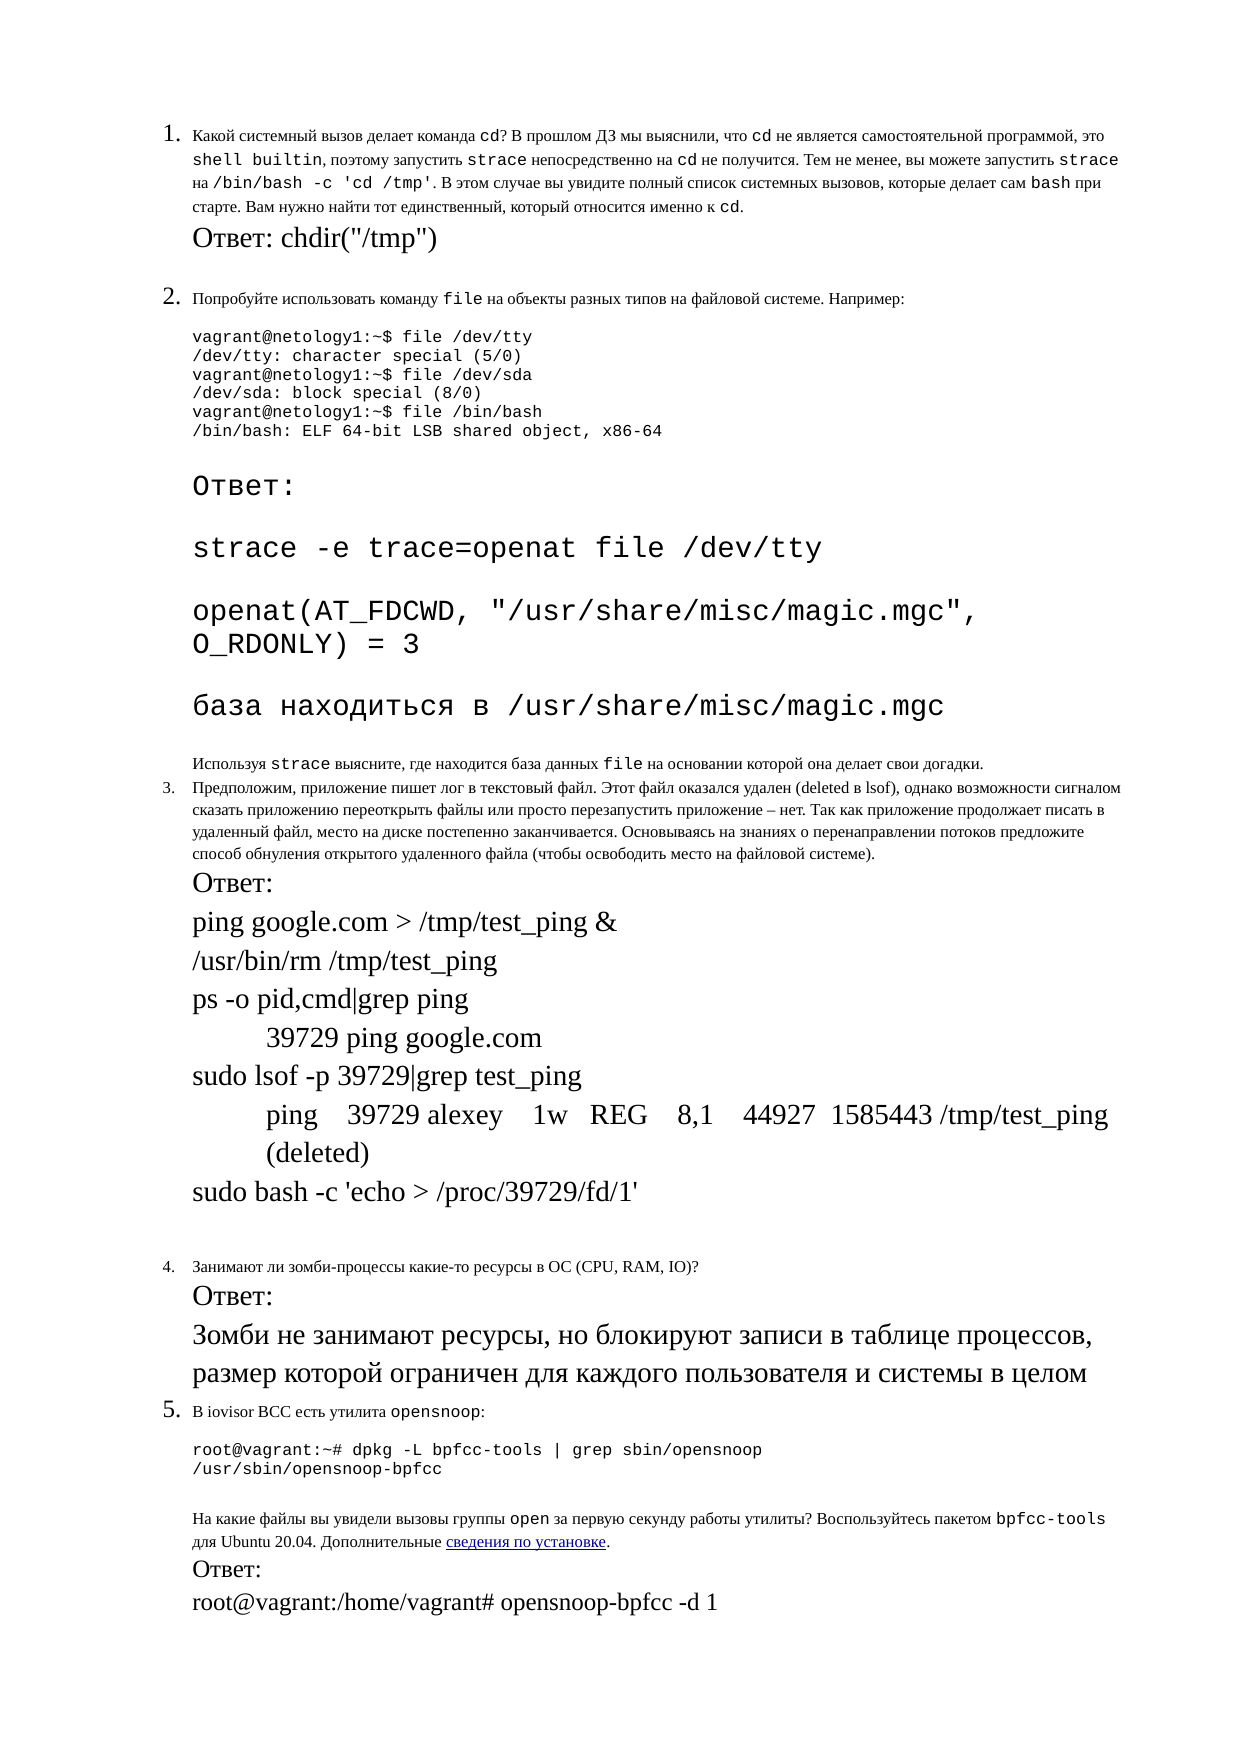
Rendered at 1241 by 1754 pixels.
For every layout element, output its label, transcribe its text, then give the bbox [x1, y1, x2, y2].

list Попробуйте использовать команду file на объекты разных типов на файловой системе. Например: [162, 281, 1122, 309]
list /dev/sda: block special (8/0) [162, 385, 1122, 404]
list база находиться в /usr/share/misc/magic.mgc [162, 691, 1122, 724]
list ping google.com > /tmp/test_ping & [162, 904, 1122, 938]
list На какие файлы вы увидели вызовы группы open за первую секунду работы утилиты? Воспользуйтесь пакетом bpfcc-tools для Ubuntu 20.04. Дополнительные сведения по установке. [162, 1509, 1122, 1551]
list root@vagrant:~# dpkg -L bpfcc-tools | grep sbin/opensnoop [162, 1442, 1122, 1460]
list root@vagrant:/home/vagrant# opensnoop-bpfcc -d 1 [162, 1587, 1122, 1616]
list Зомби не занимают ресурсы, но блокируют записи в таблице процессов, размер которой ограничен для каждого пользователя и системы в целом [162, 1317, 1122, 1389]
list strace -e trace=openat file /dev/tty [162, 533, 1122, 566]
list /dev/tty: character special (5/0) [162, 347, 1122, 366]
list vagrant@netology1:~$ file /bin/bash [162, 404, 1122, 423]
list /bin/bash: ELF 64-bit LSB shared object, x86-64 [162, 423, 1122, 441]
list Какой системный вызов делает команда cd? В прошлом ДЗ мы выяснили, что cd не является самостоятельной программой, это shell builtin, поэтому запустить strace непосредственно на cd не получится. Тем не менее, вы можете запустить strace на /bin/bash -c 'cd /tmp'. В этом случае вы увидите полный список системных вызовов, которые делает сам bash при старте. Вам нужно найти тот единственный, который относится именно к cd. [162, 118, 1122, 217]
list vagrant@netology1:~$ file /dev/tty [162, 328, 1122, 347]
list Ответ: [162, 471, 1122, 504]
list Ответ: [162, 1554, 1122, 1583]
list Ответ: [162, 1278, 1122, 1312]
list /usr/sbin/opensnoop-bpfcc [162, 1460, 1122, 1479]
list Используя strace выясните, где находится база данных file на основании которой она делает свои догадки. [162, 754, 1122, 774]
list sudo lsof -p 39729|grep test_ping [162, 1058, 1122, 1092]
list openat(AT_FDCWD, "/usr/share/misc/magic.mgc", O_RDONLY) = 3 [162, 596, 1122, 662]
list Ответ: chdir("/tmp") [162, 220, 1122, 254]
list Ответ: [162, 866, 1122, 899]
list ps -o pid,cmd|grep ping [162, 981, 1122, 1015]
list /usr/bin/rm /tmp/test_ping [162, 943, 1122, 976]
list Занимают ли зомби-процессы какие-то ресурсы в ОС (CPU, RAM, IO)? [162, 1256, 1122, 1276]
list vagrant@netology1:~$ file /dev/sda [162, 366, 1122, 385]
list Предположим, приложение пишет лог в текстовый файл. Этот файл оказался удален (deleted в lsof), однако возможности сигналом сказать приложению переоткрыть файлы или просто перезапустить приложение – нет. Так как приложение продолжает писать в удаленный файл, место на диске постепенно заканчивается. Основываясь на знаниях о перенаправлении потоков предложите способ обнуления открытого удаленного файла (чтобы освободить место на файловой системе). [162, 778, 1122, 863]
list 39729 ping google.com [236, 1020, 1122, 1053]
list В iovisor BCC есть утилита opensnoop: [162, 1394, 1122, 1423]
list ping 39729 alexey 1w REG 8,1 44927 1585443 /tmp/test_ping (deleted) [236, 1097, 1122, 1169]
list sudo bash -c 'echo > /proc/39729/fd/1' [162, 1174, 1122, 1207]
